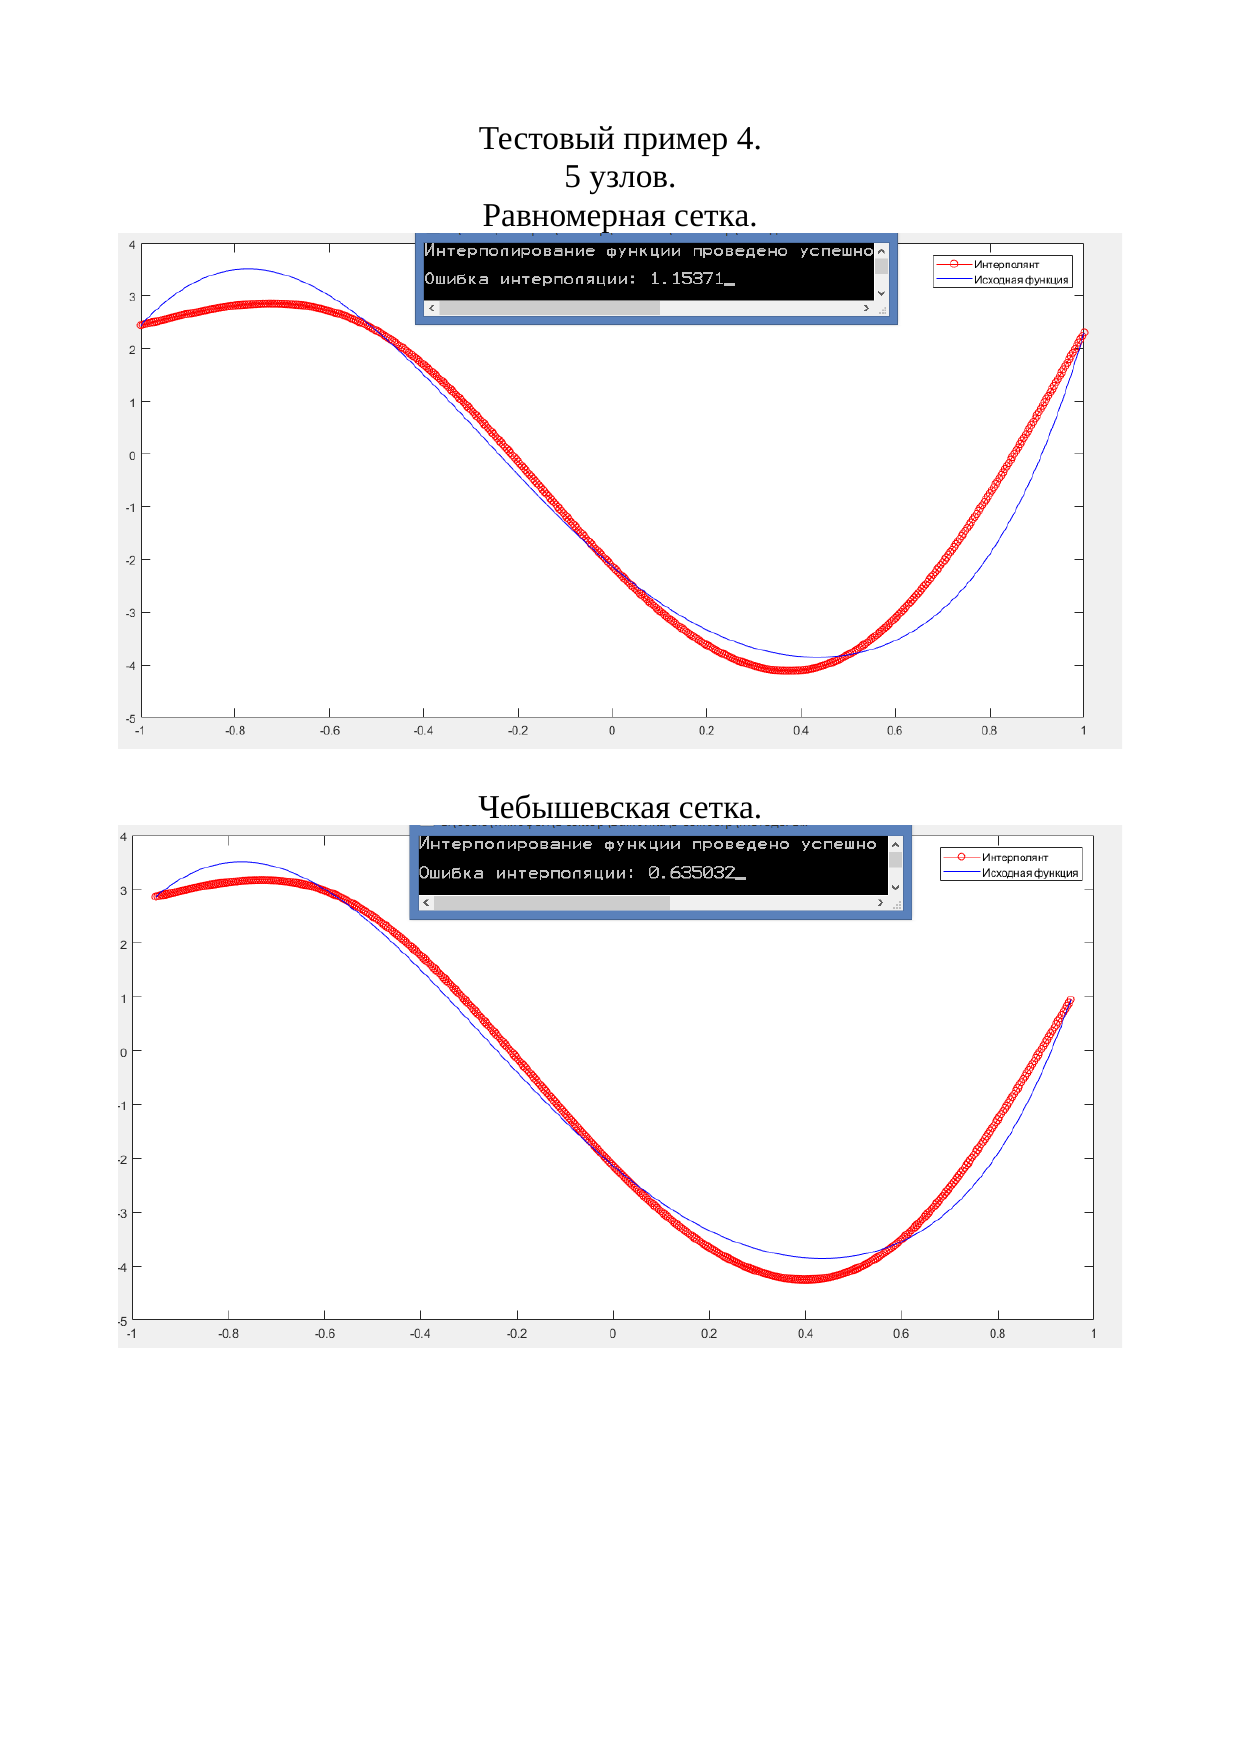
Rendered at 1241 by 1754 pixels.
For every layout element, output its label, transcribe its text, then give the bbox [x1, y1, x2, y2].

text Равномерная сетка. [118, 195, 1122, 233]
text Чебышевская сетка. [118, 787, 1122, 825]
text Тестовый пример 4. [118, 118, 1122, 156]
text 5 узлов. [118, 156, 1122, 195]
